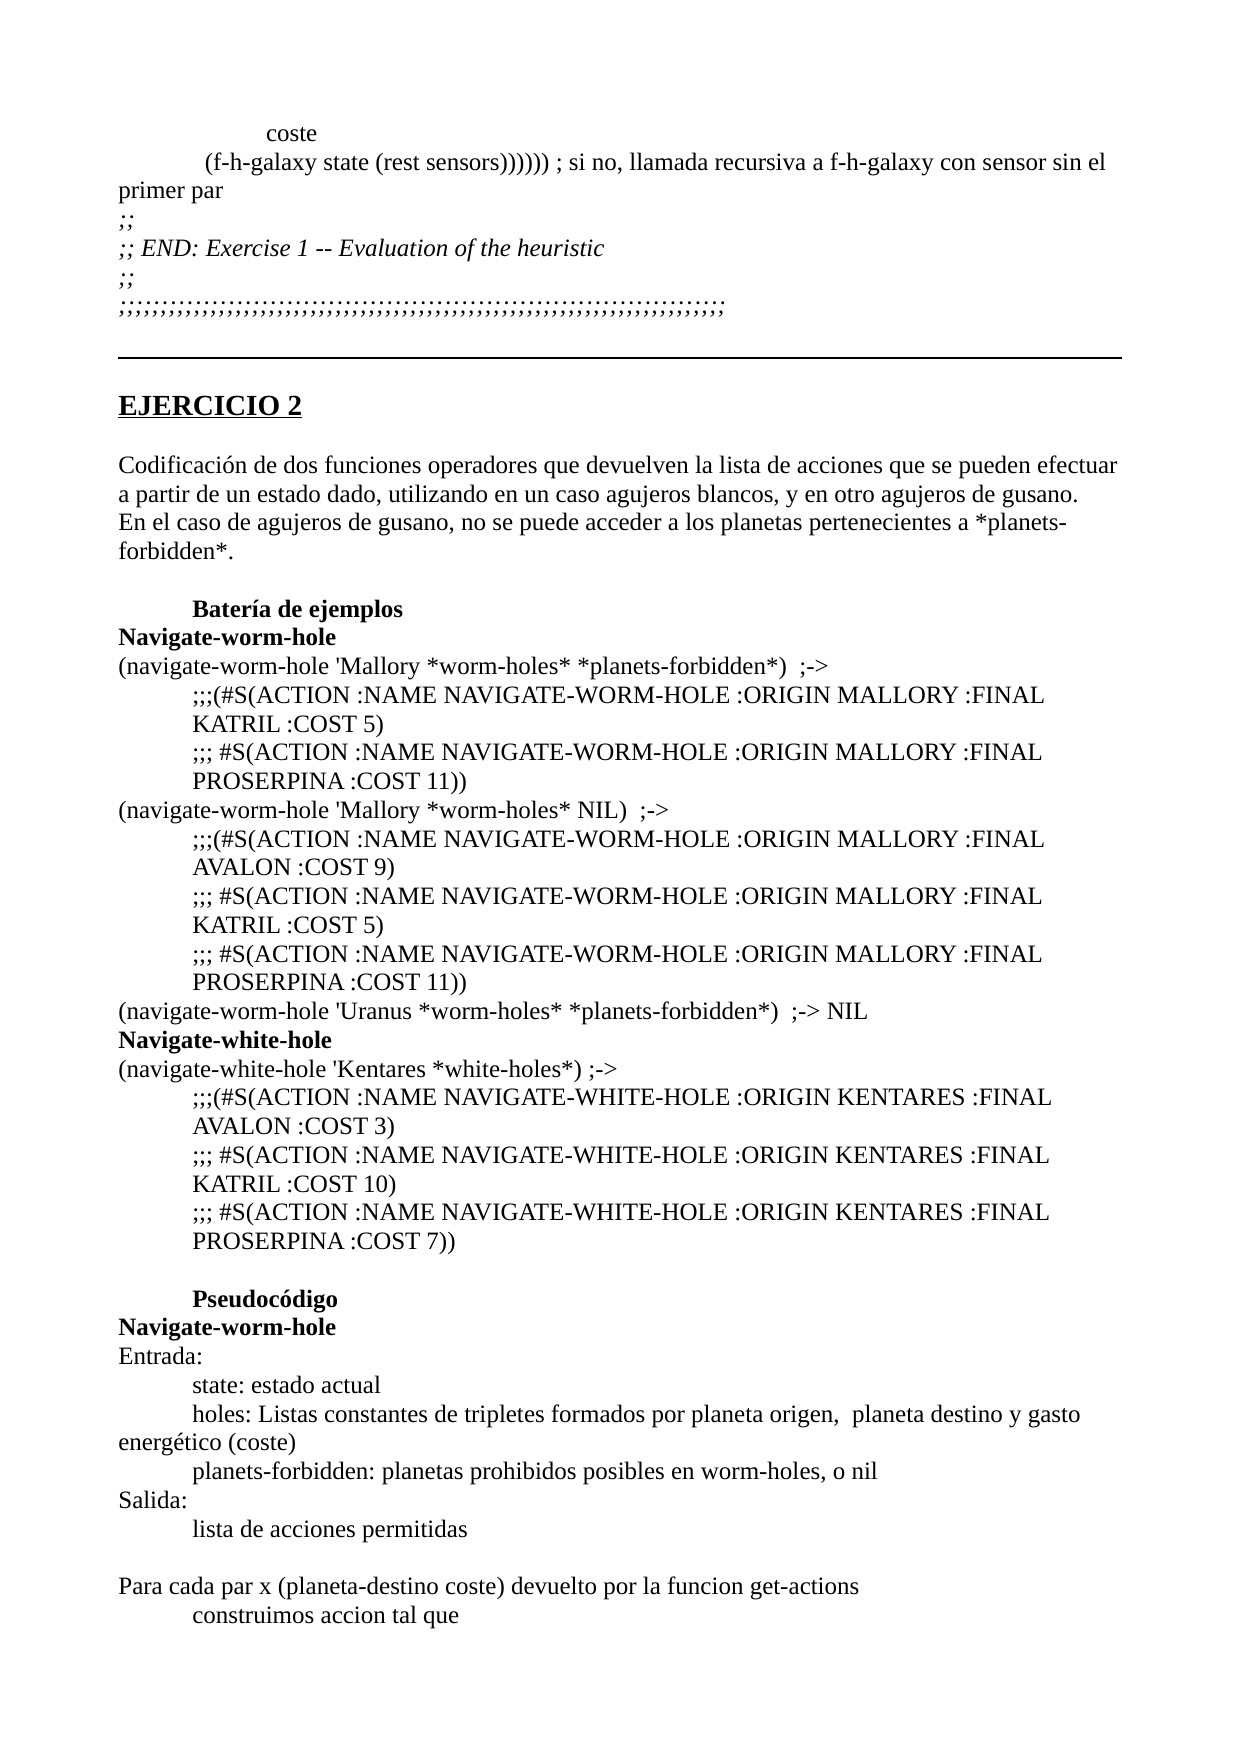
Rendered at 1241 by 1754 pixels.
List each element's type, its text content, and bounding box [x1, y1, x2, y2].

text Para cada par x (planeta-destino coste) devuelto por la funcion get-actions [118, 1571, 1122, 1600]
text Codificación de dos funciones operadores que devuelven la lista de acciones que se pueden efectuar a partir de un estado dado, utilizando en un caso agujeros blancos, y en otro agujeros de gusano. [118, 450, 1122, 507]
text state: estado actual [118, 1370, 1122, 1399]
text ;; END: Exercise 1 -- Evaluation of the heuristic [118, 233, 1122, 262]
text ;;;(#S(ACTION :NAME NAVIGATE-WORM-HOLE :ORIGIN MALLORY :FINAL KATRIL :COST 5) [118, 680, 1122, 737]
text Entrada: [118, 1341, 1122, 1370]
text construimos accion tal que [118, 1600, 1122, 1629]
text Batería de ejemplos [118, 594, 1122, 622]
text planets-forbidden: planetas prohibidos posibles en worm-holes, o nil [118, 1456, 1122, 1485]
text (navigate-worm-hole 'Mallory *worm-holes* *planets-forbidden*) ;-> [118, 651, 1122, 680]
text ;; [118, 262, 1122, 291]
text (f-h-galaxy state (rest sensors)))))) ; si no, llamada recursiva a f-h-galaxy con sensor sin el primer par [118, 147, 1122, 204]
text ;;;;;;;;;;;;;;;;;;;;;;;;;;;;;;;;;;;;;;;;;;;;;;;;;;;;;;;;;;;;;;;;;;;;;;;;; [118, 291, 1122, 319]
text ;;; #S(ACTION :NAME NAVIGATE-WHITE-HOLE :ORIGIN KENTARES :FINAL KATRIL :COST 10) [118, 1140, 1122, 1197]
text (navigate-white-hole 'Kentares *white-holes*) ;-> [118, 1054, 1122, 1082]
text ;;; #S(ACTION :NAME NAVIGATE-WORM-HOLE :ORIGIN MALLORY :FINAL KATRIL :COST 5) [118, 881, 1122, 939]
text Salida: [118, 1485, 1122, 1514]
text Navigate-worm-hole [118, 1312, 1122, 1341]
text ;;; #S(ACTION :NAME NAVIGATE-WORM-HOLE :ORIGIN MALLORY :FINAL PROSERPINA :COST 11)) [118, 939, 1122, 996]
text ;; [118, 204, 1122, 233]
text Pseudocódigo [118, 1284, 1122, 1312]
text ;;; #S(ACTION :NAME NAVIGATE-WORM-HOLE :ORIGIN MALLORY :FINAL PROSERPINA :COST 11)) [118, 737, 1122, 795]
text (navigate-worm-hole 'Mallory *worm-holes* NIL) ;-> [118, 795, 1122, 824]
text lista de acciones permitidas [118, 1514, 1122, 1542]
text ;;;(#S(ACTION :NAME NAVIGATE-WHITE-HOLE :ORIGIN KENTARES :FINAL AVALON :COST 3) [118, 1082, 1122, 1140]
text En el caso de agujeros de gusano, no se puede acceder a los planetas pertenecientes a *planets-forbidden*. [118, 507, 1122, 565]
text (navigate-worm-hole 'Uranus *worm-holes* *planets-forbidden*) ;-> NIL [118, 996, 1122, 1025]
text Navigate-white-hole [118, 1025, 1122, 1054]
text ;;; #S(ACTION :NAME NAVIGATE-WHITE-HOLE :ORIGIN KENTARES :FINAL PROSERPINA :COST 7)) [118, 1197, 1122, 1255]
text EJERCICIO 2 [118, 388, 1122, 421]
text holes: Listas constantes de tripletes formados por planeta origen, planeta destino y gasto energético (coste) [118, 1399, 1122, 1456]
text ;;;(#S(ACTION :NAME NAVIGATE-WORM-HOLE :ORIGIN MALLORY :FINAL AVALON :COST 9) [118, 824, 1122, 881]
text coste [118, 118, 1122, 147]
text Navigate-worm-hole [118, 622, 1122, 651]
